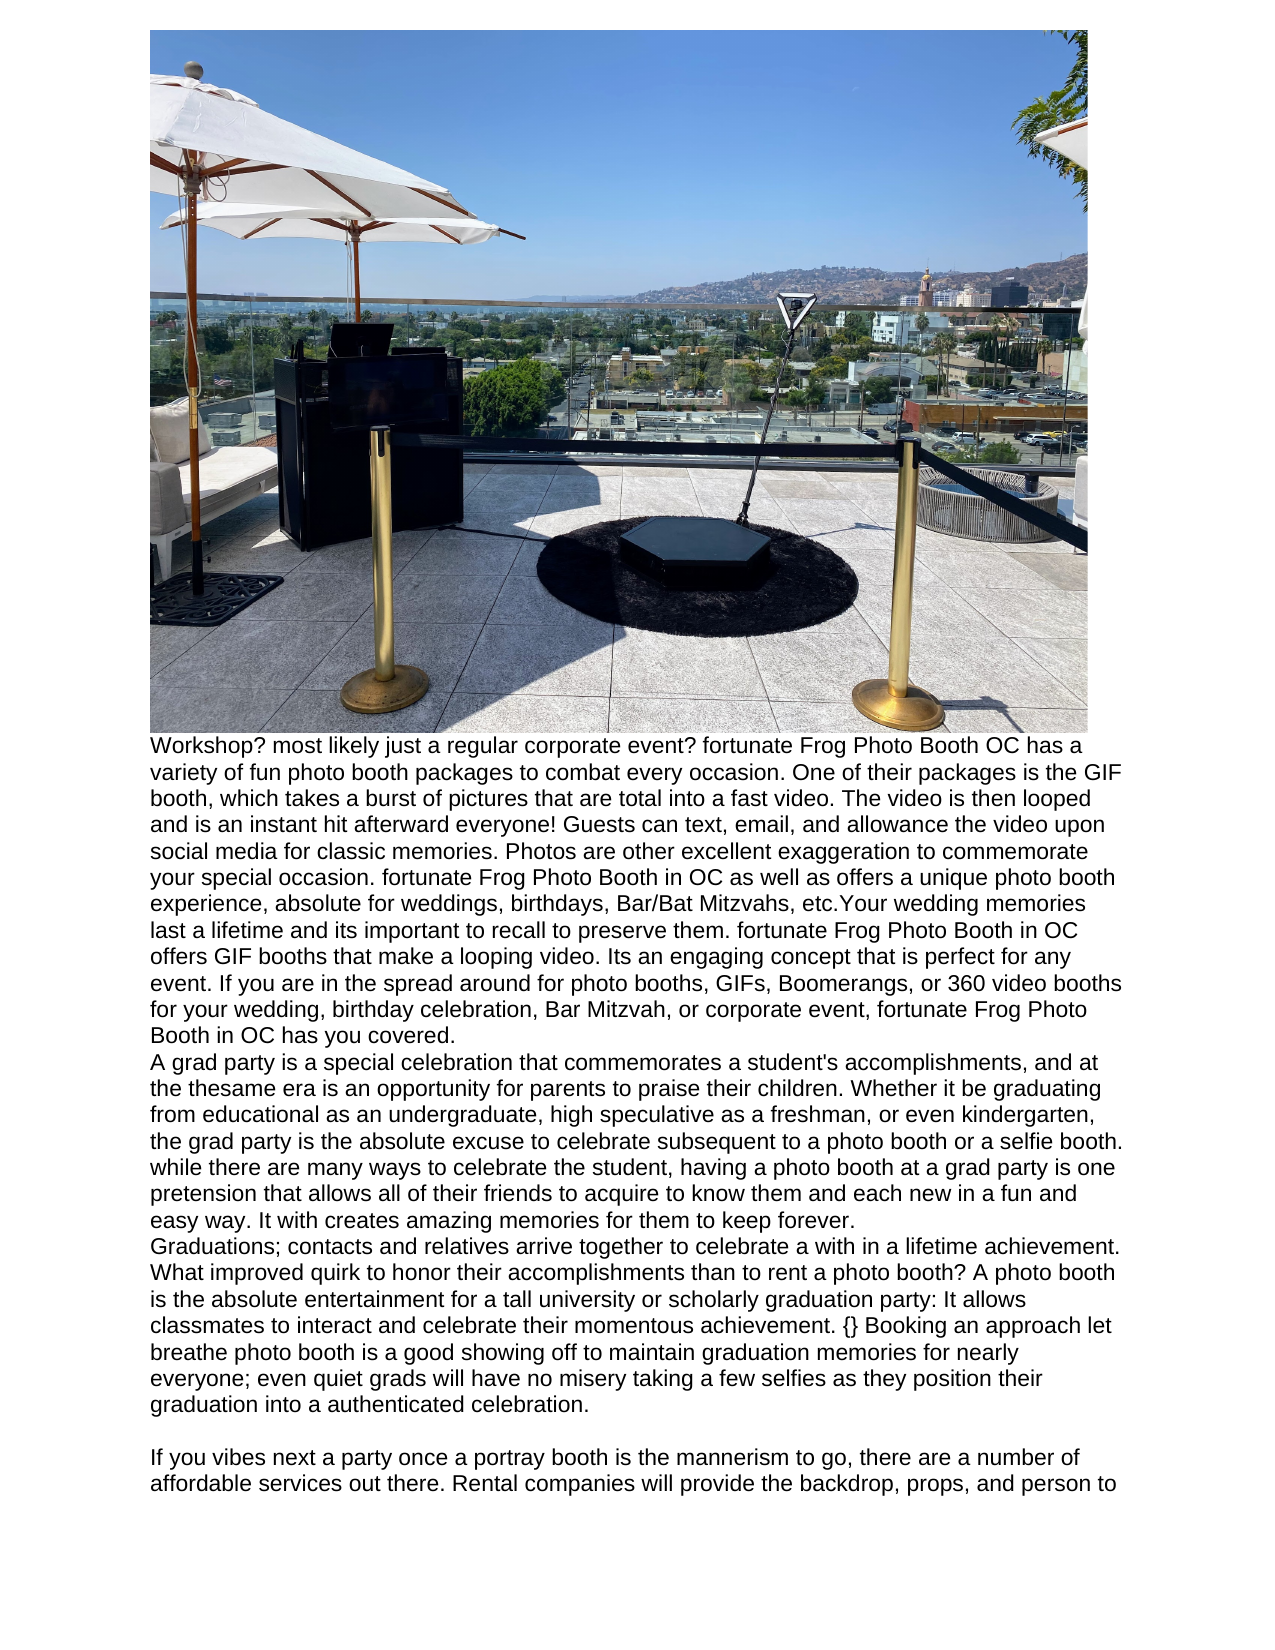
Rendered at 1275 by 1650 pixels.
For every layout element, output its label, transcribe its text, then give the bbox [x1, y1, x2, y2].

text Graduations; contacts and relatives arrive together to celebrate a with in a lifetime achievement. What improved quirk to honor their accomplishments than to rent a photo booth? A photo booth is the absolute entertainment for a tall university or scholarly graduation party: It allows classmates to interact and celebrate their momentous achievement. {} Booking an approach let breathe photo booth is a good showing off to maintain graduation memories for nearly everyone; even quiet grads will have no misery taking a few selfies as they position their graduation into a authenticated celebration. [150, 1233, 1125, 1417]
text If you vibes next a party once a portray booth is the mannerism to go, there are a number of affordable services out there. Rental companies will provide the backdrop, props, and person to [150, 1444, 1125, 1497]
picture [150, 30, 1088, 733]
text Workshop? most likely just a regular corporate event? fortunate Frog Photo Booth OC has a variety of fun photo booth packages to combat every occasion. One of their packages is the GIF booth, which takes a burst of pictures that are total into a fast video. The video is then looped and is an instant hit afterward everyone! Guests can text, email, and allowance the video upon social media for classic memories. Photos are other excellent exaggeration to commemorate your special occasion. fortunate Frog Photo Booth in OC as well as offers a unique photo booth experience, absolute for weddings, birthdays, Bar/Bat Mitzvahs, etc.Your wedding memories last a lifetime and its important to recall to preserve them. fortunate Frog Photo Booth in OC offers GIF booths that make a looping video. Its an engaging concept that is perfect for any event. If you are in the spread around for photo booths, GIFs, Boomerangs, or 360 video booths for your wedding, birthday celebration, Bar Mitzvah, or corporate event, fortunate Frog Photo Booth in OC has you covered. [150, 732, 1125, 1048]
text A grad party is a special celebration that commemorates a student's accomplishments, and at the thesame era is an opportunity for parents to praise their children. Whether it be graduating from educational as an undergraduate, high speculative as a freshman, or even kindergarten, the grad party is the absolute excuse to celebrate subsequent to a photo booth or a selfie booth. while there are many ways to celebrate the student, having a photo booth at a grad party is one pretension that allows all of their friends to acquire to know them and each new in a fun and easy way. It with creates amazing memories for them to keep forever. [150, 1048, 1125, 1233]
